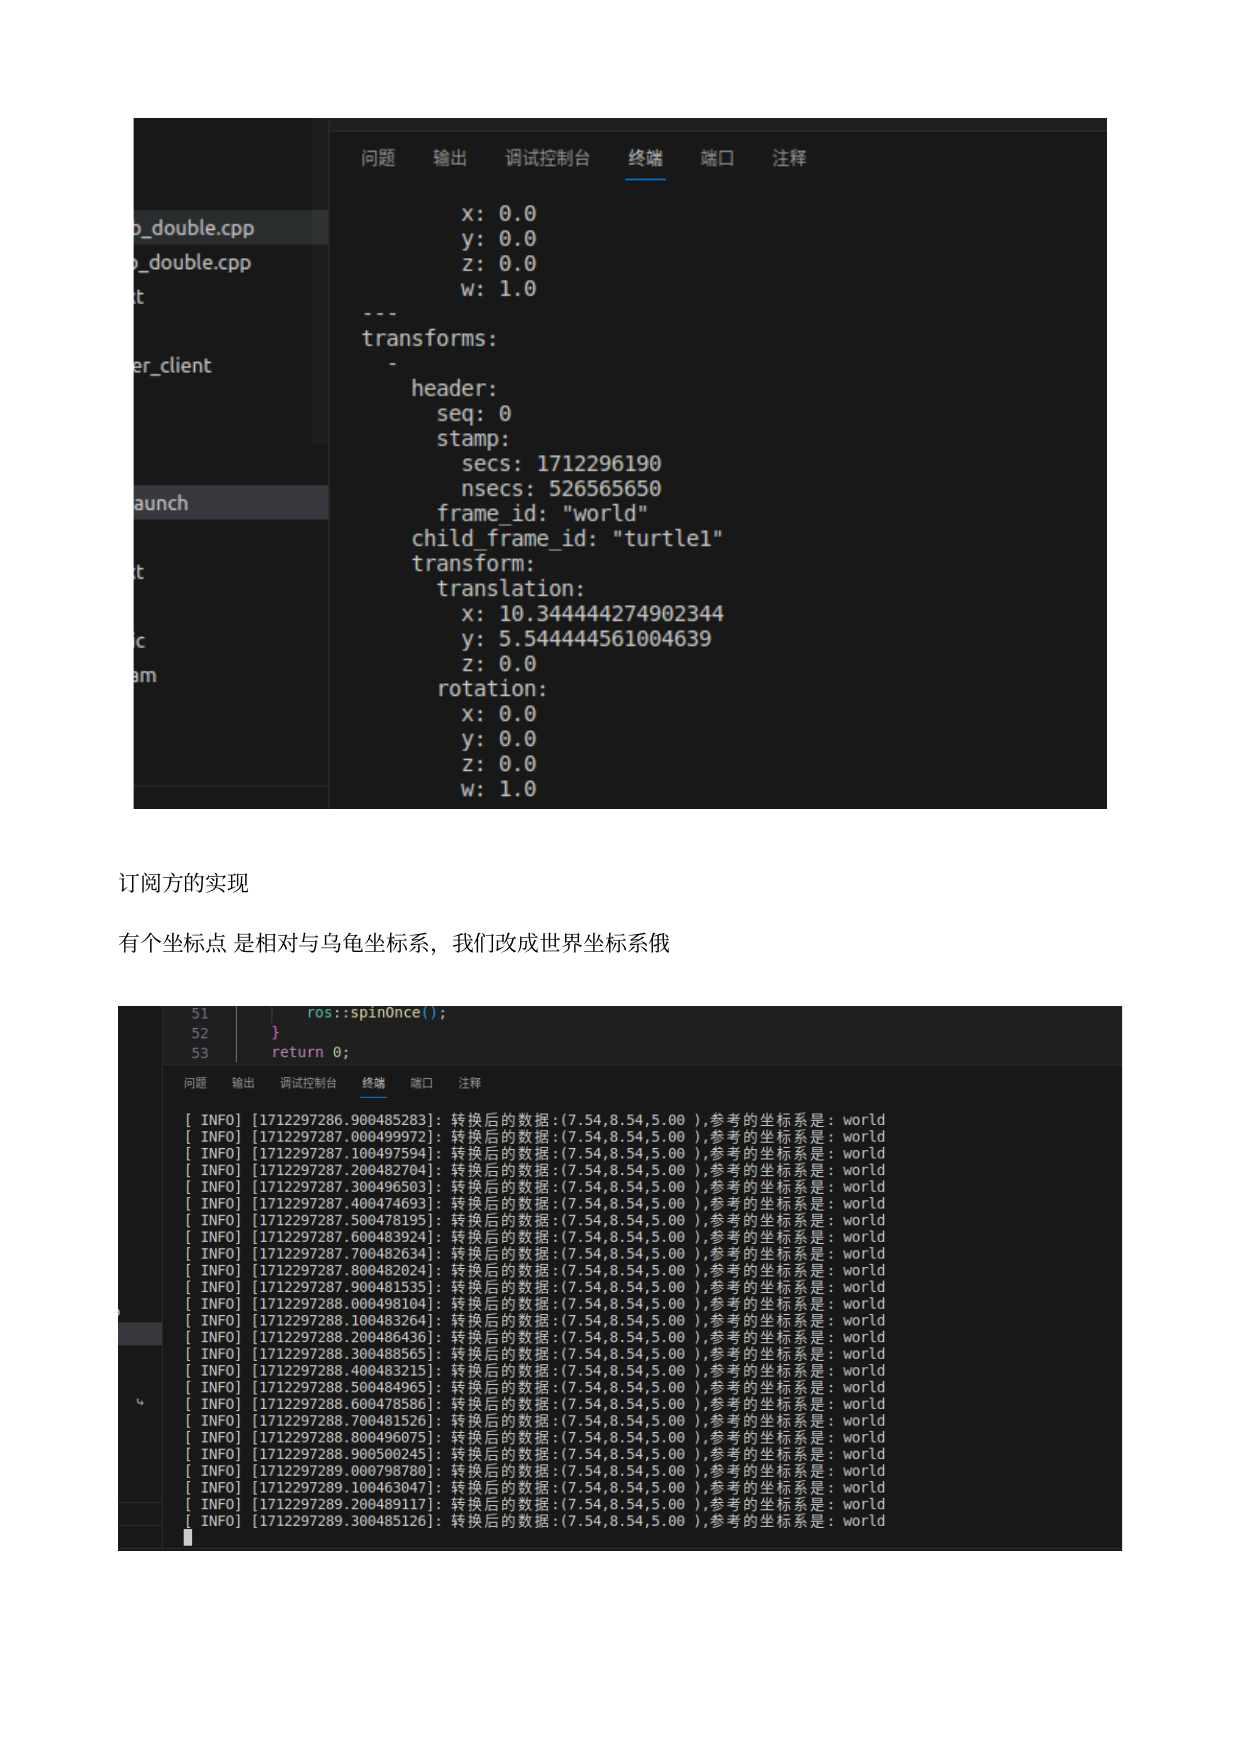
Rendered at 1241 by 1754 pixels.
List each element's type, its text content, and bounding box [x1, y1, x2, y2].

text 订阅方的实现 [118, 866, 1122, 898]
text 有个坐标点 是相对与乌龟坐标系，我们改成世界坐标系俄 [118, 926, 1122, 958]
picture [118, 1006, 1123, 1551]
picture [133, 118, 1107, 809]
